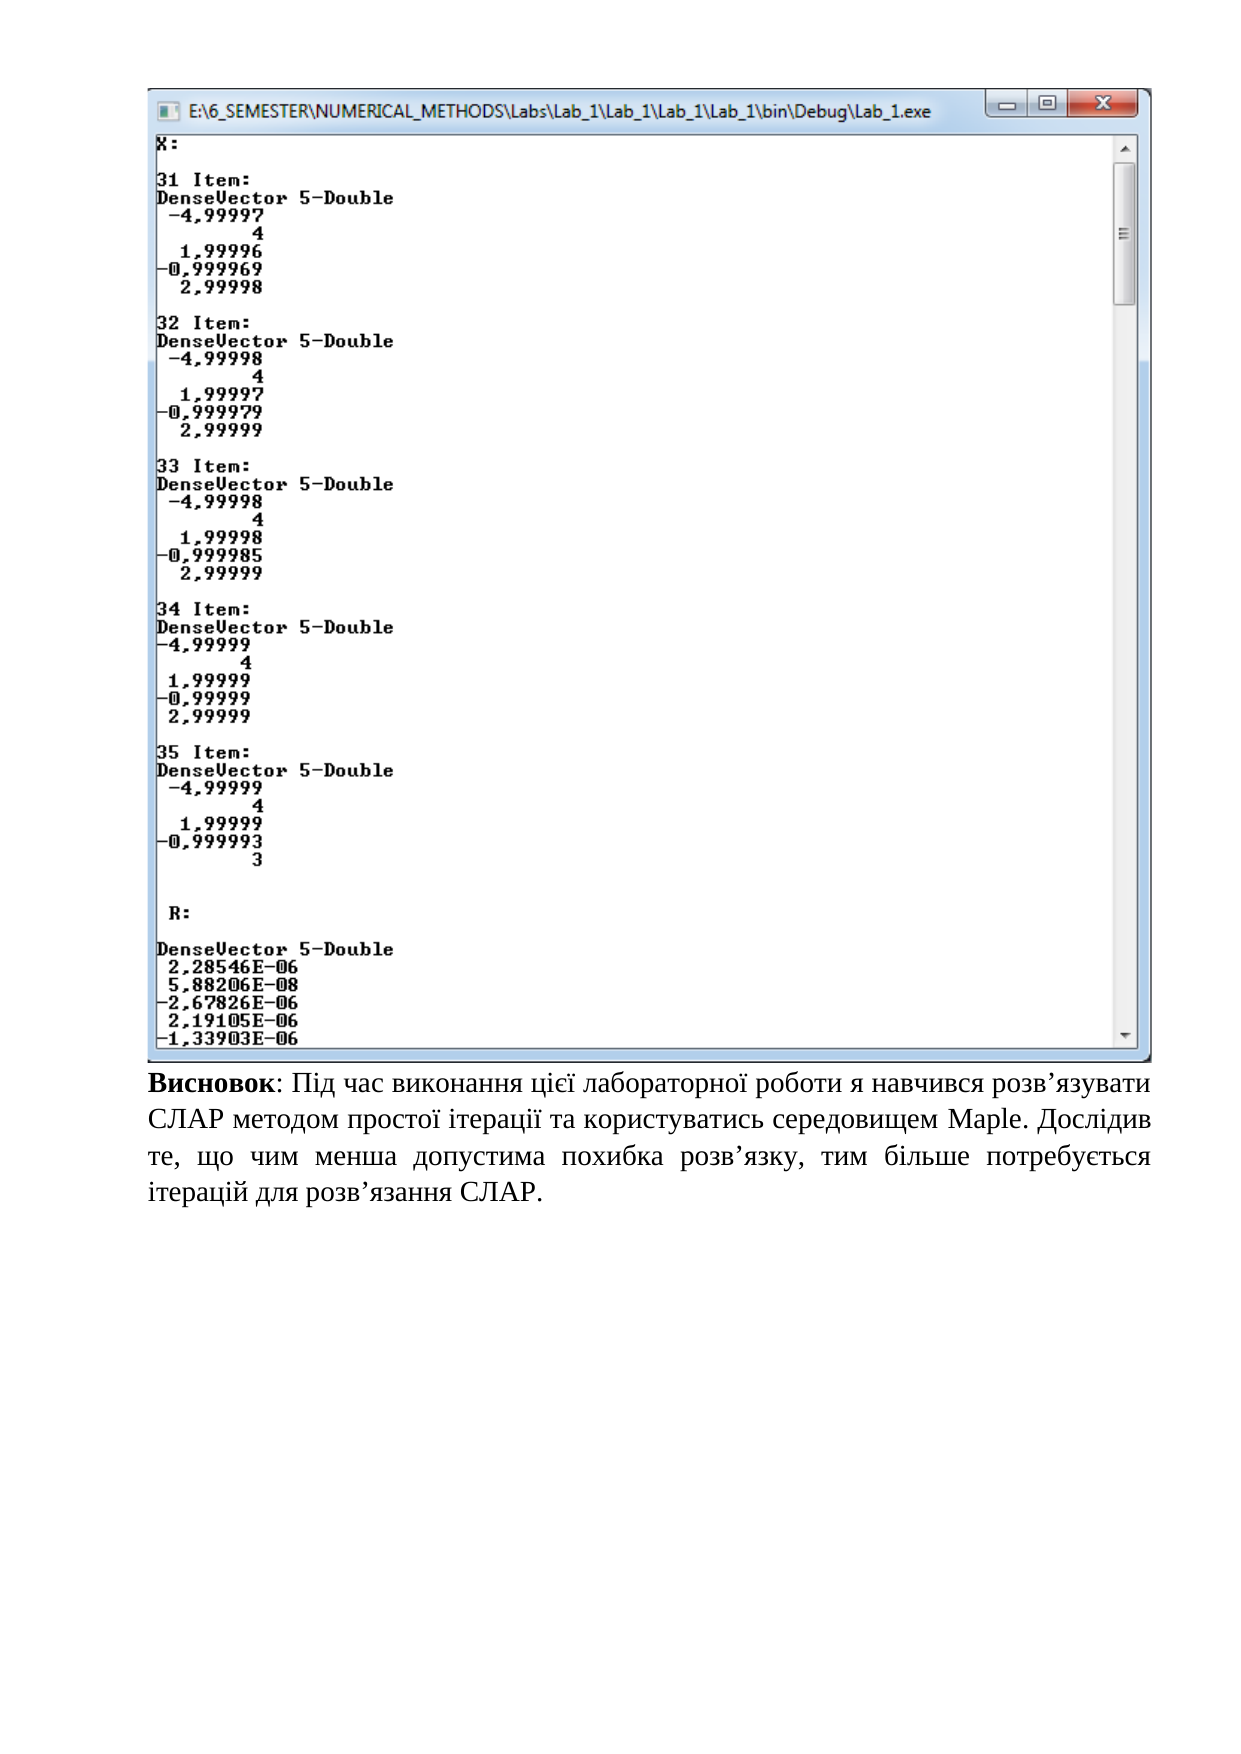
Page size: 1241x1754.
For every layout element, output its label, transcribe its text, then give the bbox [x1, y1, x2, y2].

text Висновок: Під час виконання цієї лабораторної роботи я навчився розв’язувати СЛАР методом простої ітерації та користуватись середовищем Maple. Дослідив те, що чим менша допустима похибка розв’язку, тим більше потребується ітерацій для розв’язання СЛАР. [148, 1063, 1152, 1207]
picture [147, 88, 1152, 1063]
